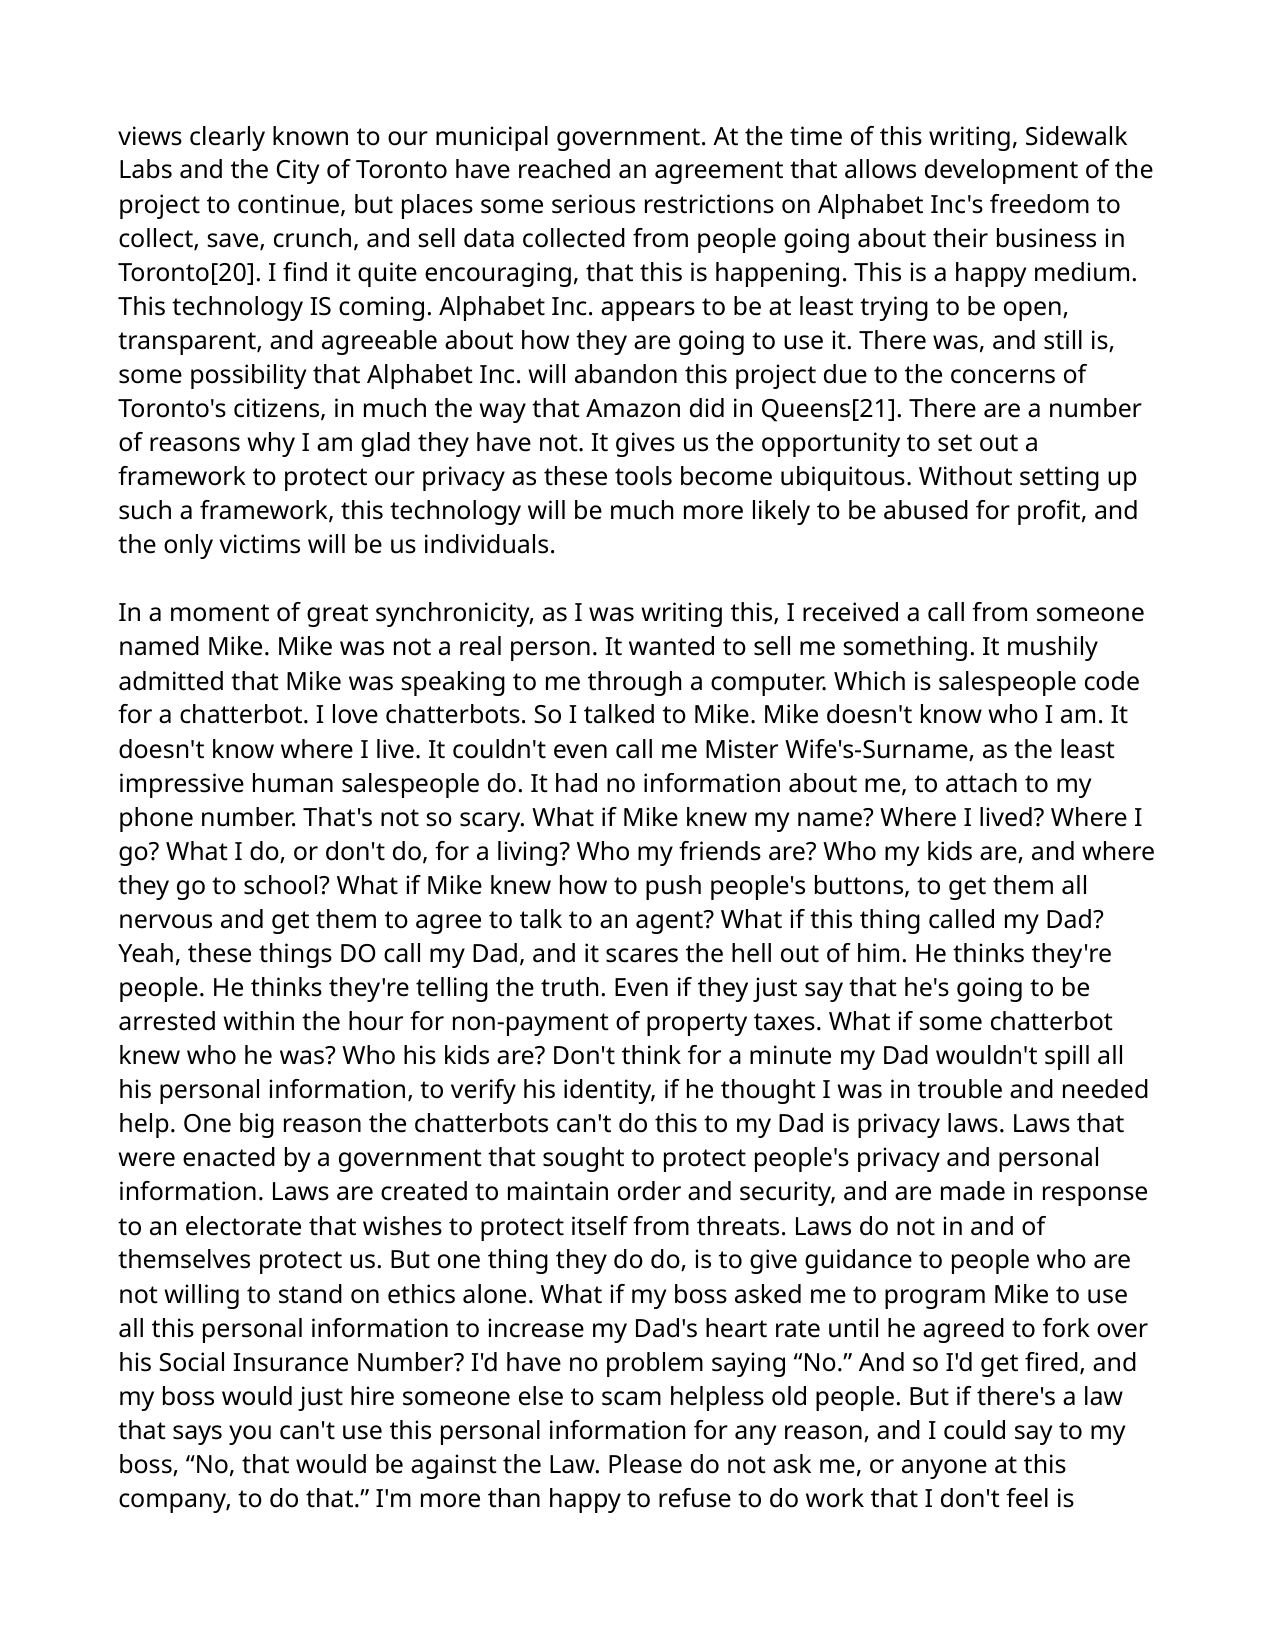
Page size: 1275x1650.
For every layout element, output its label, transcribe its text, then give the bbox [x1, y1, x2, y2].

text In a moment of great synchronicity, as I was writing this, I received a call from someone named Mike. Mike was not a real person. It wanted to sell me something. It mushily admitted that Mike was speaking to me through a computer. Which is salespeople code for a chatterbot. I love chatterbots. So I talked to Mike. Mike doesn't know who I am. It doesn't know where I live. It couldn't even call me Mister Wife's-Surname, as the least impressive human salespeople do. It had no information about me, to attach to my phone number. That's not so scary. What if Mike knew my name? Where I lived? Where I go? What I do, or don't do, for a living? Who my friends are? Who my kids are, and where they go to school? What if Mike knew how to push people's buttons, to get them all nervous and get them to agree to talk to an agent? What if this thing called my Dad? Yeah, these things DO call my Dad, and it scares the hell out of him. He thinks they're people. He thinks they're telling the truth. Even if they just say that he's going to be arrested within the hour for non-payment of property taxes. What if some chatterbot knew who he was? Who his kids are? Don't think for a minute my Dad wouldn't spill all his personal information, to verify his identity, if he thought I was in trouble and needed help. One big reason the chatterbots can't do this to my Dad is privacy laws. Laws that were enacted by a government that sought to protect people's privacy and personal information. Laws are created to maintain order and security, and are made in response to an electorate that wishes to protect itself from threats. Laws do not in and of themselves protect us. But one thing they do do, is to give guidance to people who are not willing to stand on ethics alone. What if my boss asked me to program Mike to use all this personal information to increase my Dad's heart rate until he agreed to fork over his Social Insurance Number? I'd have no problem saying “No.” And so I'd get fired, and my boss would just hire someone else to scam helpless old people. But if there's a law that says you can't use this personal information for any reason, and I could say to my boss, “No, that would be against the Law. Please do not ask me, or anyone at this company, to do that.” I'm more than happy to refuse to do work that I don't feel is [118, 595, 1157, 1515]
text views clearly known to our municipal government. At the time of this writing, Sidewalk Labs and the City of Toronto have reached an agreement that allows development of the project to continue, but places some serious restrictions on Alphabet Inc's freedom to collect, save, crunch, and sell data collected from people going about their business in Toronto[20]. I find it quite encouraging, that this is happening. This is a happy medium. This technology IS coming. Alphabet Inc. appears to be at least trying to be open, transparent, and agreeable about how they are going to use it. There was, and still is, some possibility that Alphabet Inc. will abandon this project due to the concerns of Toronto's citizens, in much the way that Amazon did in Queens[21]. There are a number of reasons why I am glad they have not. It gives us the opportunity to set out a framework to protect our privacy as these tools become ubiquitous. Without setting up such a framework, this technology will be much more likely to be abused for profit, and the only victims will be us individuals. [118, 118, 1157, 561]
